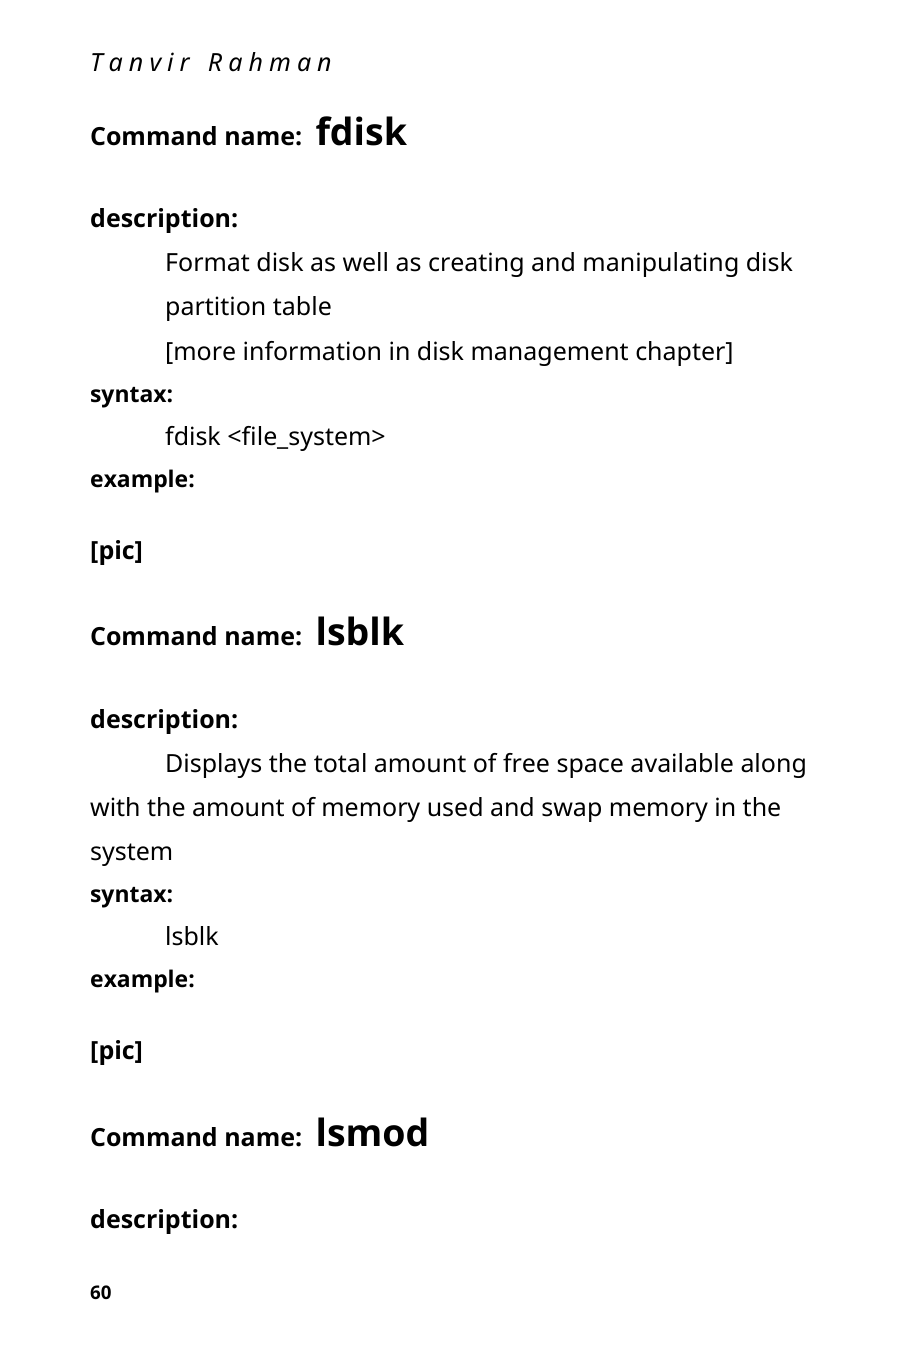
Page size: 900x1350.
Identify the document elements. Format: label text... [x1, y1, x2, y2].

text description: [90, 1202, 810, 1236]
text description: [90, 701, 810, 735]
text lsblk [90, 919, 810, 953]
text Format disk as well as creating and manipulating disk partition table [90, 245, 810, 323]
text Command name: lsblk [90, 606, 810, 657]
text syntax: [90, 378, 810, 409]
text example: [90, 963, 810, 994]
text syntax: [90, 878, 810, 909]
text [more information in disk management chapter] [90, 333, 810, 367]
text example: [90, 462, 810, 494]
text description: [90, 201, 810, 234]
text [pic] [90, 532, 810, 566]
text [pic] [90, 1033, 810, 1067]
text Command name: fdisk [90, 105, 810, 156]
text fdisk <file_system> [90, 418, 810, 452]
text Command name: lsmod [90, 1106, 810, 1157]
text Displays the total amount of free space available along with the amount of memory used and swap memory in the system [90, 746, 810, 868]
